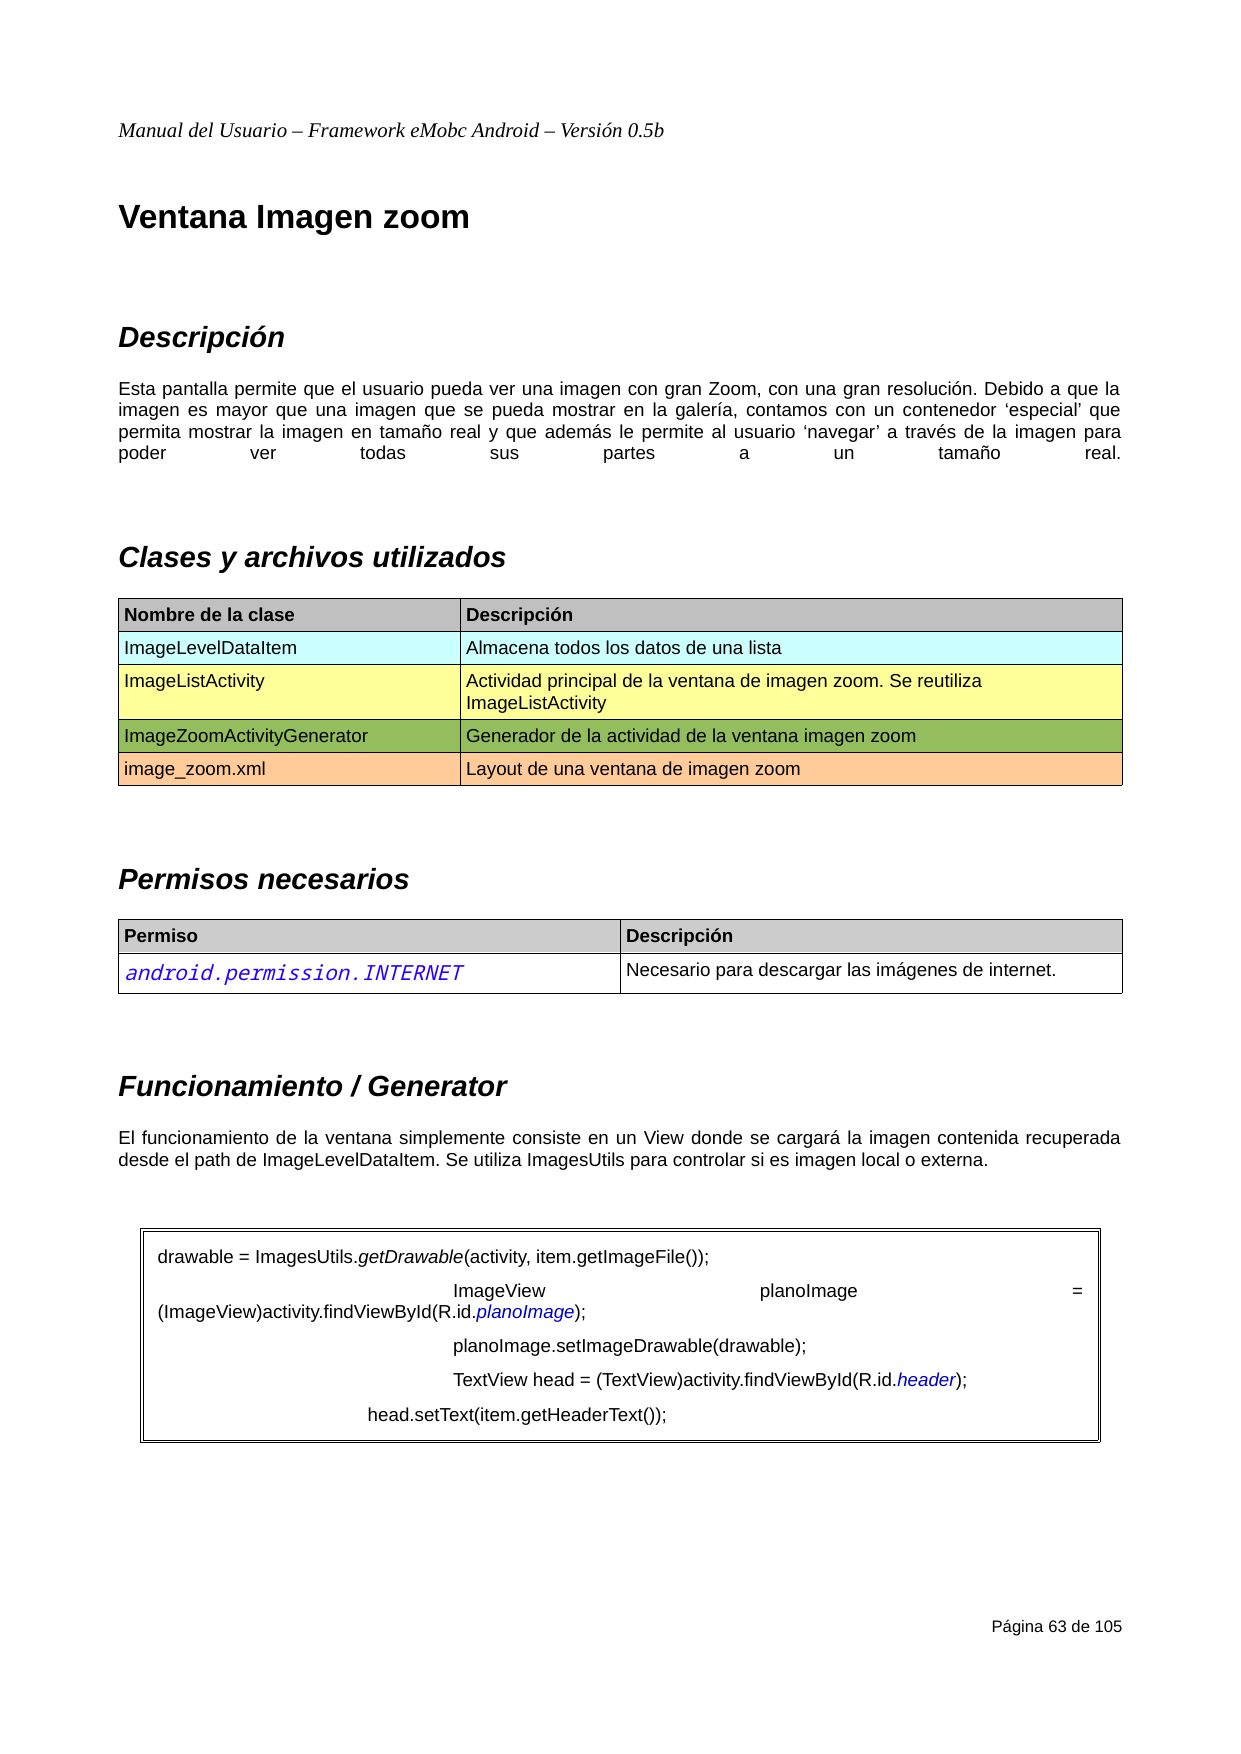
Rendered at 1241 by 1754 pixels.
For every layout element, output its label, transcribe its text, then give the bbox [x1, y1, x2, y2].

text drawable = ImagesUtils.getDrawable(activity, item.getImageFile()); [157, 1246, 1083, 1267]
table_cell Almacena todos los datos de una lista [461, 632, 1122, 664]
table_cell android.permission.INTERNET [119, 954, 620, 992]
table_cell Generador de la actividad de la ventana imagen zoom [461, 720, 1122, 752]
table_header Permiso [119, 920, 620, 952]
subtitle Clases y archivos utilizados [118, 540, 1122, 574]
text Esta pantalla permite que el usuario pueda ver una imagen con gran Zoom, con una gran resolución. Debido a que la imagen es mayor que una imagen que se pueda mostrar en la galería, contamos con un contenedor ‘especial’ que permita mostrar la imagen en tamaño real y que además le permite al usuario ‘navegar’ a través de la imagen para poder ver todas sus partes a un tamaño real. [118, 377, 1122, 485]
subtitle Funcionamiento / Generator [118, 1069, 1122, 1103]
subtitle Descripción [118, 319, 1122, 353]
subtitle Ventana Imagen zoom [118, 196, 1122, 235]
table_header Descripción [621, 920, 1122, 952]
table_header Nombre de la clase [119, 599, 460, 631]
text planoImage.setImageDrawable(drawable); [157, 1335, 1083, 1357]
table_cell Actividad principal de la ventana de imagen zoom. Se reutiliza ImageListActivity [461, 665, 1122, 719]
table_cell ImageLevelDataItem [119, 632, 460, 664]
table_cell ImageListActivity [119, 665, 460, 719]
table_cell ImageZoomActivityGenerator [119, 720, 460, 752]
table_header Descripción [461, 599, 1122, 631]
table_cell Layout de una ventana de imagen zoom [461, 753, 1122, 785]
table_cell image_zoom.xml [119, 753, 460, 785]
text El funcionamiento de la ventana simplemente consiste en un View donde se cargará la imagen contenida recuperada desde el path de ImageLevelDataItem. Se utiliza ImagesUtils para controlar si es imagen local o externa. [118, 1127, 1122, 1170]
subtitle Permisos necesarios [118, 862, 1122, 895]
text ImageView planoImage = (ImageView)activity.findViewById(R.id.planoImage); [157, 1279, 1083, 1323]
text head.setText(item.getHeaderText()); [157, 1403, 1083, 1425]
table_cell Necesario para descargar las imágenes de internet. [621, 954, 1122, 992]
text TextView head = (TextView)activity.findViewById(R.id.header); [157, 1369, 1083, 1391]
